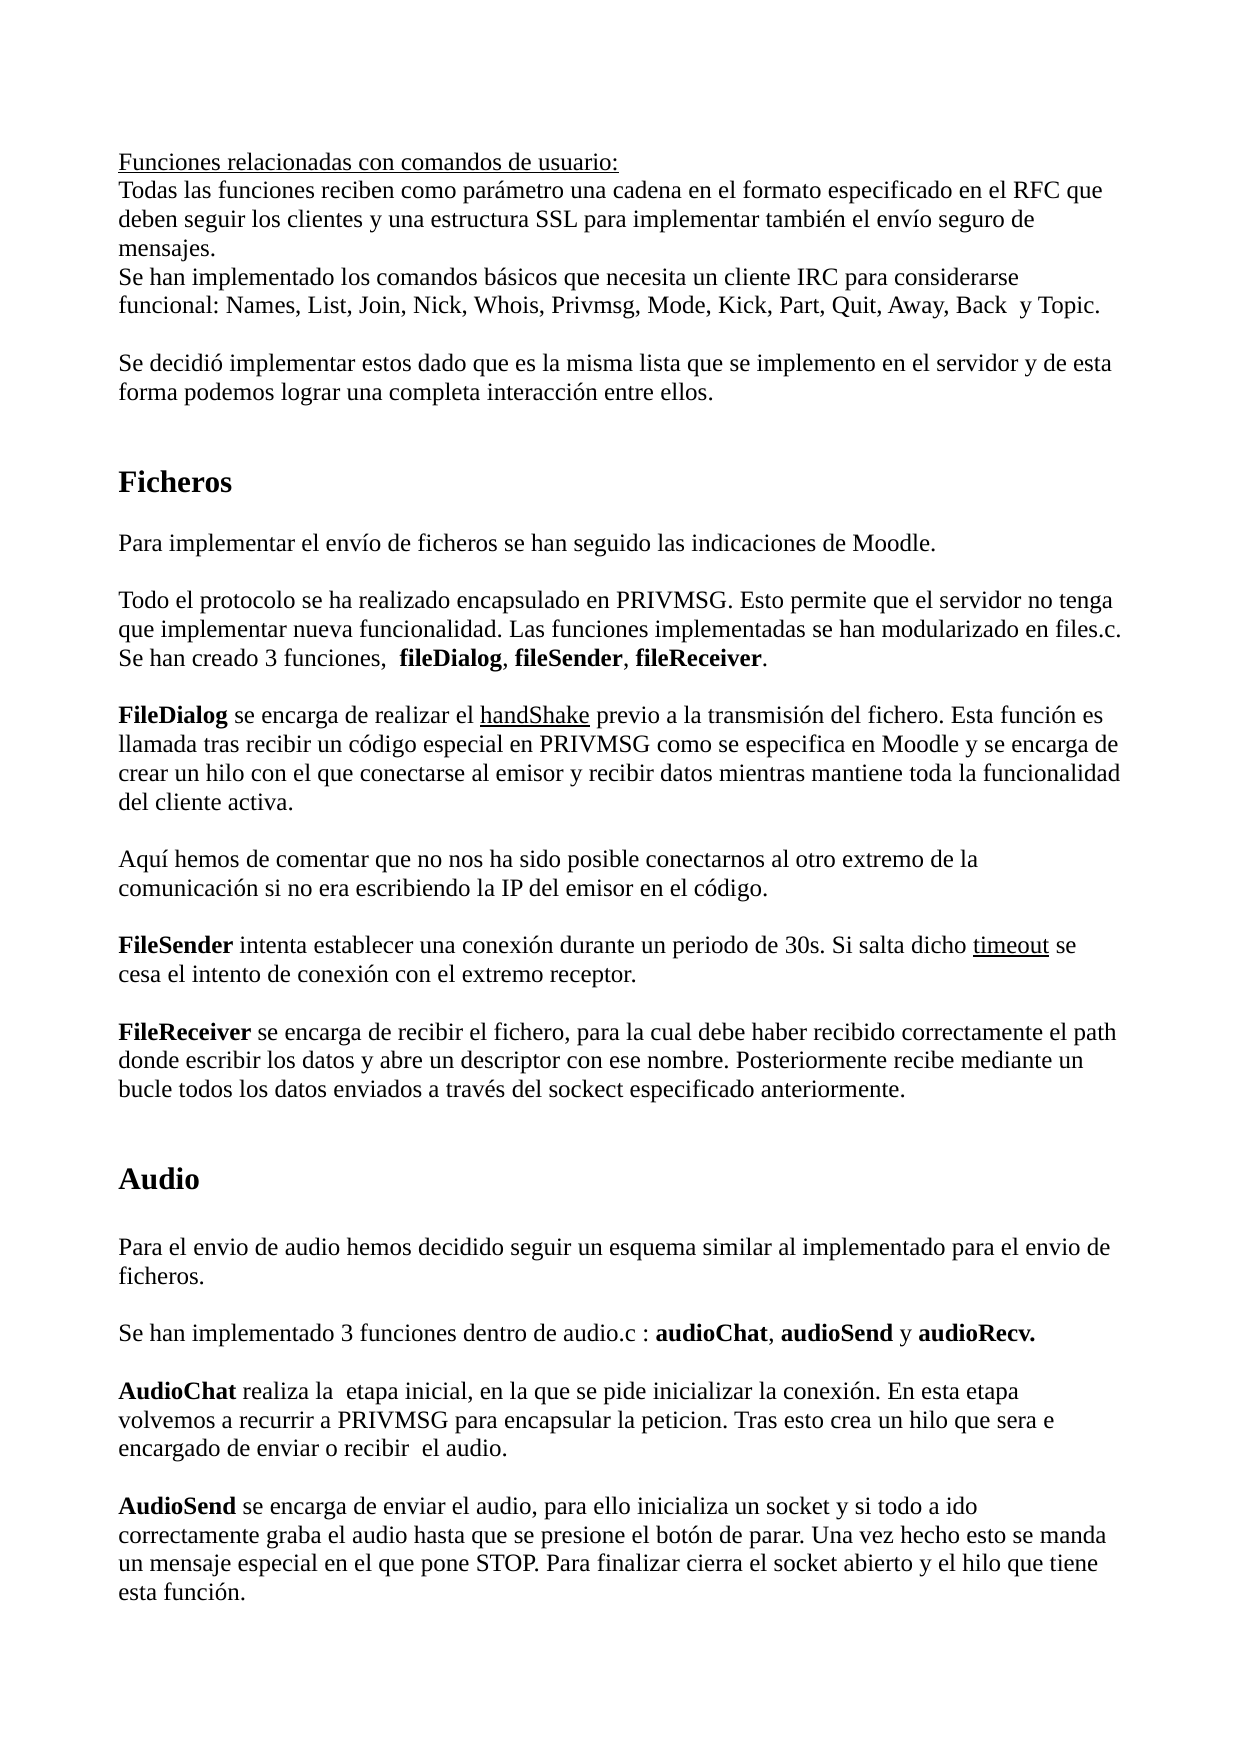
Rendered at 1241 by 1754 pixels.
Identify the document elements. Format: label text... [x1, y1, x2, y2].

text FileSender intenta establecer una conexión durante un periodo de 30s. Si salta dicho timeout se cesa el intento de conexión con el extremo receptor. [118, 930, 1122, 988]
text Ficheros [118, 463, 1122, 499]
text FileReceiver se encarga de recibir el fichero, para la cual debe haber recibido correctamente el path donde escribir los datos y abre un descriptor con ese nombre. Posteriormente recibe mediante un bucle todos los datos enviados a través del sockect especificado anteriormente. [118, 1017, 1122, 1103]
text AudioSend se encarga de enviar el audio, para ello inicializa un socket y si todo a ido correctamente graba el audio hasta que se presione el botón de parar. Una vez hecho esto se manda un mensaje especial en el que pone STOP. Para finalizar cierra el socket abierto y el hilo que tiene esta función. [118, 1491, 1122, 1606]
text Audio [118, 1160, 1122, 1196]
text Todo el protocolo se ha realizado encapsulado en PRIVMSG. Esto permite que el servidor no tenga que implementar nueva funcionalidad. Las funciones implementadas se han modularizado en files.c. [118, 585, 1122, 643]
text Se han implementado los comandos básicos que necesita un cliente IRC para considerarse funcional: Names, List, Join, Nick, Whois, Privmsg, Mode, Kick, Part, Quit, Away, Back y Topic. [118, 262, 1122, 319]
text Se han implementado 3 funciones dentro de audio.c : audioChat, audioSend y audioRecv. [118, 1318, 1122, 1347]
text Funciones relacionadas con comandos de usuario: [118, 147, 1122, 176]
text Todas las funciones reciben como parámetro una cadena en el formato especificado en el RFC que deben seguir los clientes y una estructura SSL para implementar también el envío seguro de mensajes. [118, 176, 1122, 262]
text Para el envio de audio hemos decidido seguir un esquema similar al implementado para el envio de ficheros. [118, 1232, 1122, 1290]
text AudioChat realiza la etapa inicial, en la que se pide inicializar la conexión. En esta etapa volvemos a recurrir a PRIVMSG para encapsular la peticion. Tras esto crea un hilo que sera e encargado de enviar o recibir el audio. [118, 1376, 1122, 1462]
text Para implementar el envío de ficheros se han seguido las indicaciones de Moodle. [118, 528, 1122, 557]
text Se decidió implementar estos dado que es la misma lista que se implemento en el servidor y de esta forma podemos lograr una completa interacción entre ellos. [118, 348, 1122, 406]
text Se han creado 3 funciones, fileDialog, fileSender, fileReceiver. [118, 643, 1122, 672]
text Aquí hemos de comentar que no nos ha sido posible conectarnos al otro extremo de la comunicación si no era escribiendo la IP del emisor en el código. [118, 844, 1122, 902]
text FileDialog se encarga de realizar el handShake previo a la transmisión del fichero. Esta función es llamada tras recibir un código especial en PRIVMSG como se especifica en Moodle y se encarga de crear un hilo con el que conectarse al emisor y recibir datos mientras mantiene toda la funcionalidad del cliente activa. [118, 700, 1122, 815]
